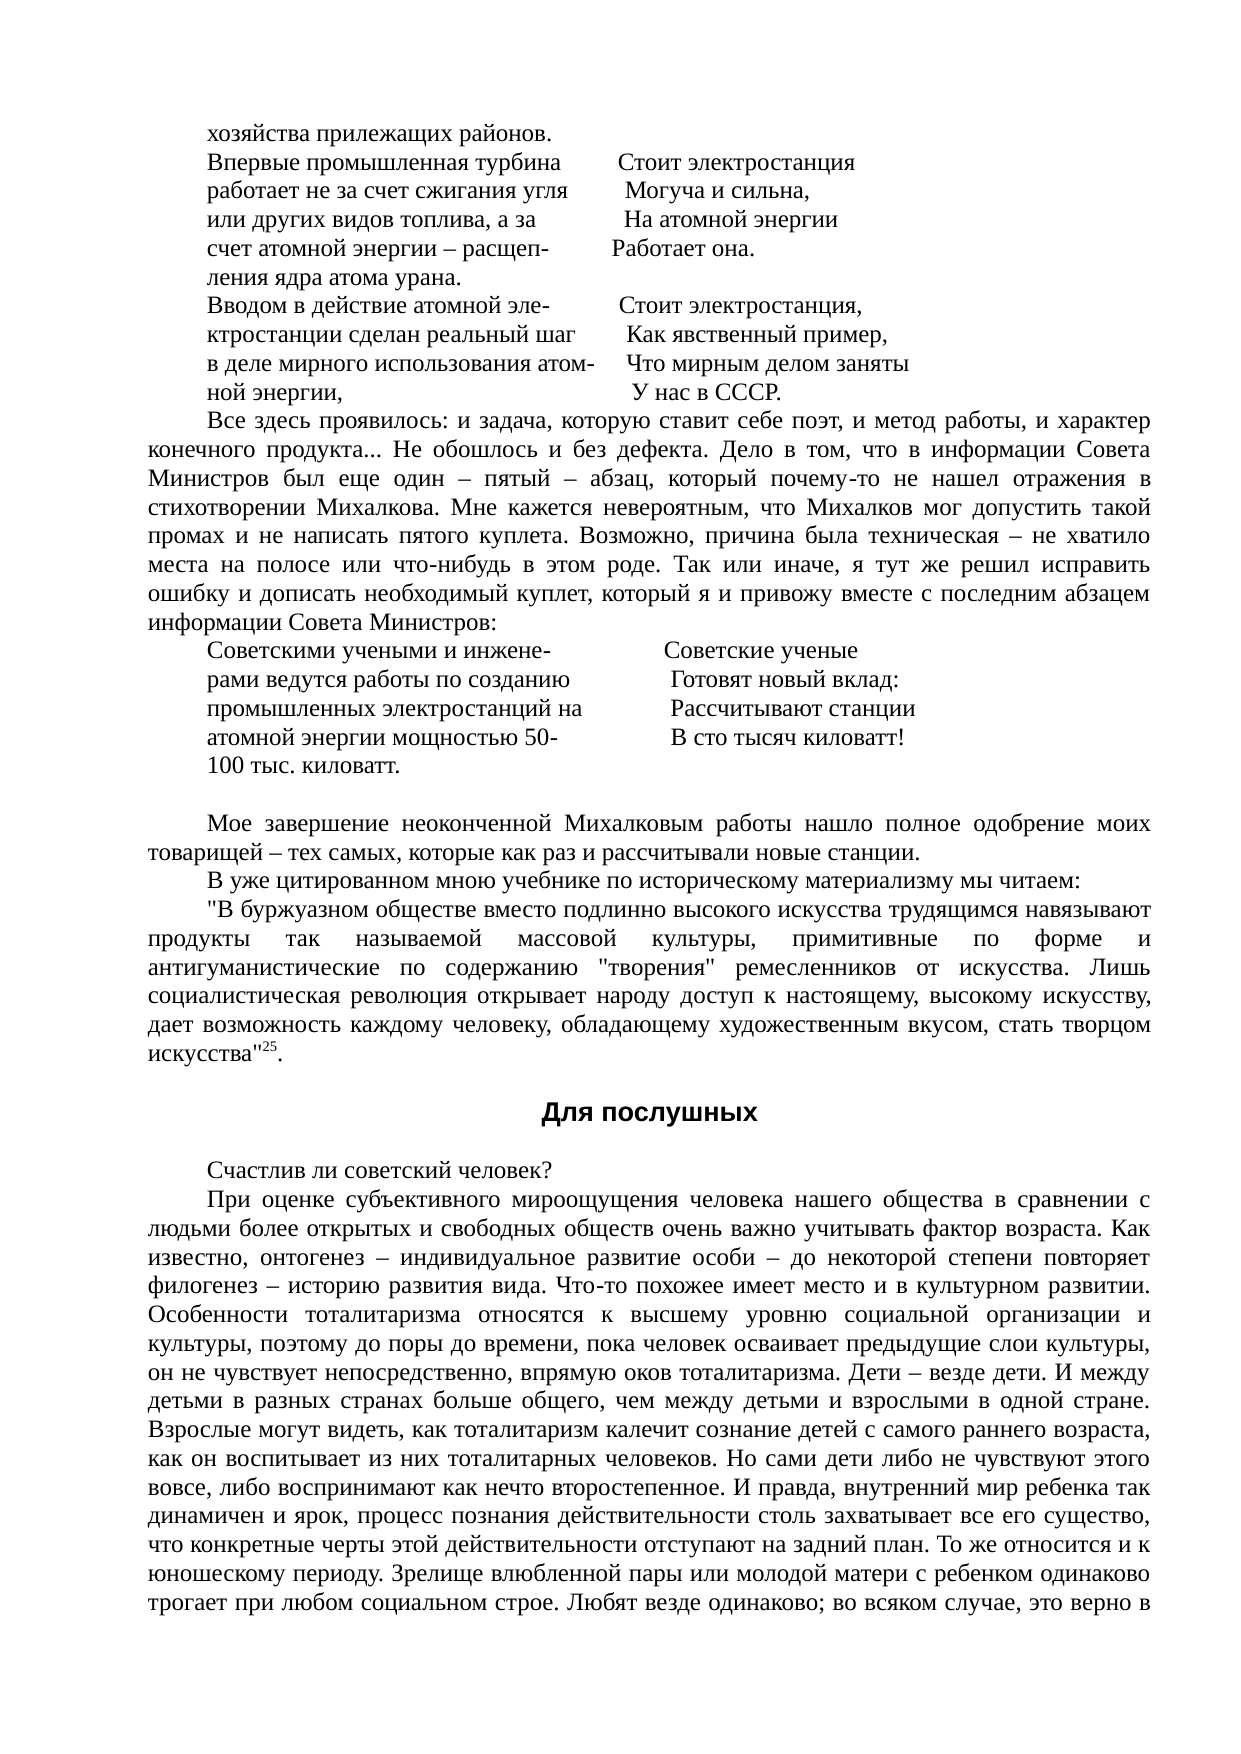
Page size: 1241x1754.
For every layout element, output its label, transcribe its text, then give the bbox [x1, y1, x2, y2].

text 100 тыс. киловатт. [148, 751, 1152, 779]
text промышленных электростанций на Рассчитывают станции [148, 693, 1152, 722]
text счет атомной энергии – расщеп‑ Работает она. [148, 233, 1152, 262]
text Счастлив ли советский человек? [148, 1156, 1152, 1184]
text В уже цитированном мною учебнике по историческому материализму мы читаем: [148, 866, 1152, 894]
text или других видов топлива, а за На атомной энергии [148, 204, 1152, 233]
text работает не за счет сжигания угля Могуча и сильна, [148, 176, 1152, 204]
text Советскими учеными и инжене‑ Советские ученые [148, 636, 1152, 664]
text хозяйства прилежащих районов. [148, 118, 1152, 147]
text ктростанции сделан реальный шаг Как явственный пример, [148, 319, 1152, 348]
text Впервые промышленная турбина Стоит электростанция [148, 147, 1152, 176]
text Все здесь проявилось: и задача, которую ставит себе поэт, и метод работы, и характер конечного продукта... Не обошлось и без дефекта. Дело в том, что в информации Совета Министров был еще один – пятый – абзац, который почему‑то не нашел отражения в стихотворении Михалкова. Мне кажется невероятным, что Михалков мог допустить такой промах и не написать пятого куплета. Возможно, причина была техническая – не хватило места на полосе или что‑нибудь в этом роде. Так или иначе, я тут же решил исправить ошибку и дописать необходимый куплет, который я и привожу вместе с последним абзацем информации Совета Министров: [148, 406, 1152, 636]
text При оценке субъективного мироощущения человека нашего общества в сравнении с людьми более открытых и свободных обществ очень важно учитывать фактор возраста. Как известно, онтогенез – индивидуальное развитие особи – до некоторой степени повторяет филогенез – историю развития вида. Что‑то похожее имеет место и в культурном развитии. Особен­ности тоталитаризма относятся к высшему уровню социальной организации и культуры, поэтому до поры до времени, пока человек осваивает предыдущие слои культуры, он не чувствует непосредственно, впрямую оков тоталитаризма. Дети – везде дети. И между детьми в разных странах больше общего, чем между детьми и взрослыми в одной стране. Взрослые могут видеть, как тоталитаризм калечит сознание детей с самого раннего возраста, как он воспитывает из них тоталитарных человеков. Но сами дети либо не чувствуют этого вовсе, либо воспринимают как нечто второстепенное. И правда, внутренний мир ребенка так динамичен и ярок, процесс познания действительности столь захватывает все его существо, что конкретные черты этой действительности отступают на задний план. То же относится и к юношескому периоду. Зрелище влюбленной пары или молодой матери с ребенком одинаково трогает при любом социальном строе. Любят везде одинаково; во всяком случае, это верно в [148, 1184, 1152, 1616]
text ной энергии, У нас в СССР. [148, 377, 1152, 406]
text атомной энергии мощностью 50‑ В сто тысяч киловатт! [148, 722, 1152, 751]
text Мое завершение неоконченной Михалковым работы нашло полное одобрение моих товарищей – тех самых, которые как раз и рассчитывали новые станции. [148, 808, 1152, 866]
text ления ядра атома урана. [148, 262, 1152, 291]
text в деле мирного использования атом‑ Что мирным делом заняты [148, 348, 1152, 377]
subtitle Для послушных [148, 1096, 1152, 1127]
text "В буржуазном обществе вместо подлинно высокого искусства трудящимся навязывают продукты так называемой массовой культуры, примитивные по форме и антигуманистические по содержанию "творения" ремесленников от искусства. Лишь социалистическая революция открывает народу доступ к насто­ящему, высокому искусству, дает возможность каждому чело­веку, обладающему художественным вкусом, стать творцом искусства"25. [148, 894, 1152, 1067]
text рами ведутся работы по созданию Готовят новый вклад: [148, 664, 1152, 693]
text Вводом в действие атомной эле‑ Стоит электростанция, [148, 291, 1152, 319]
